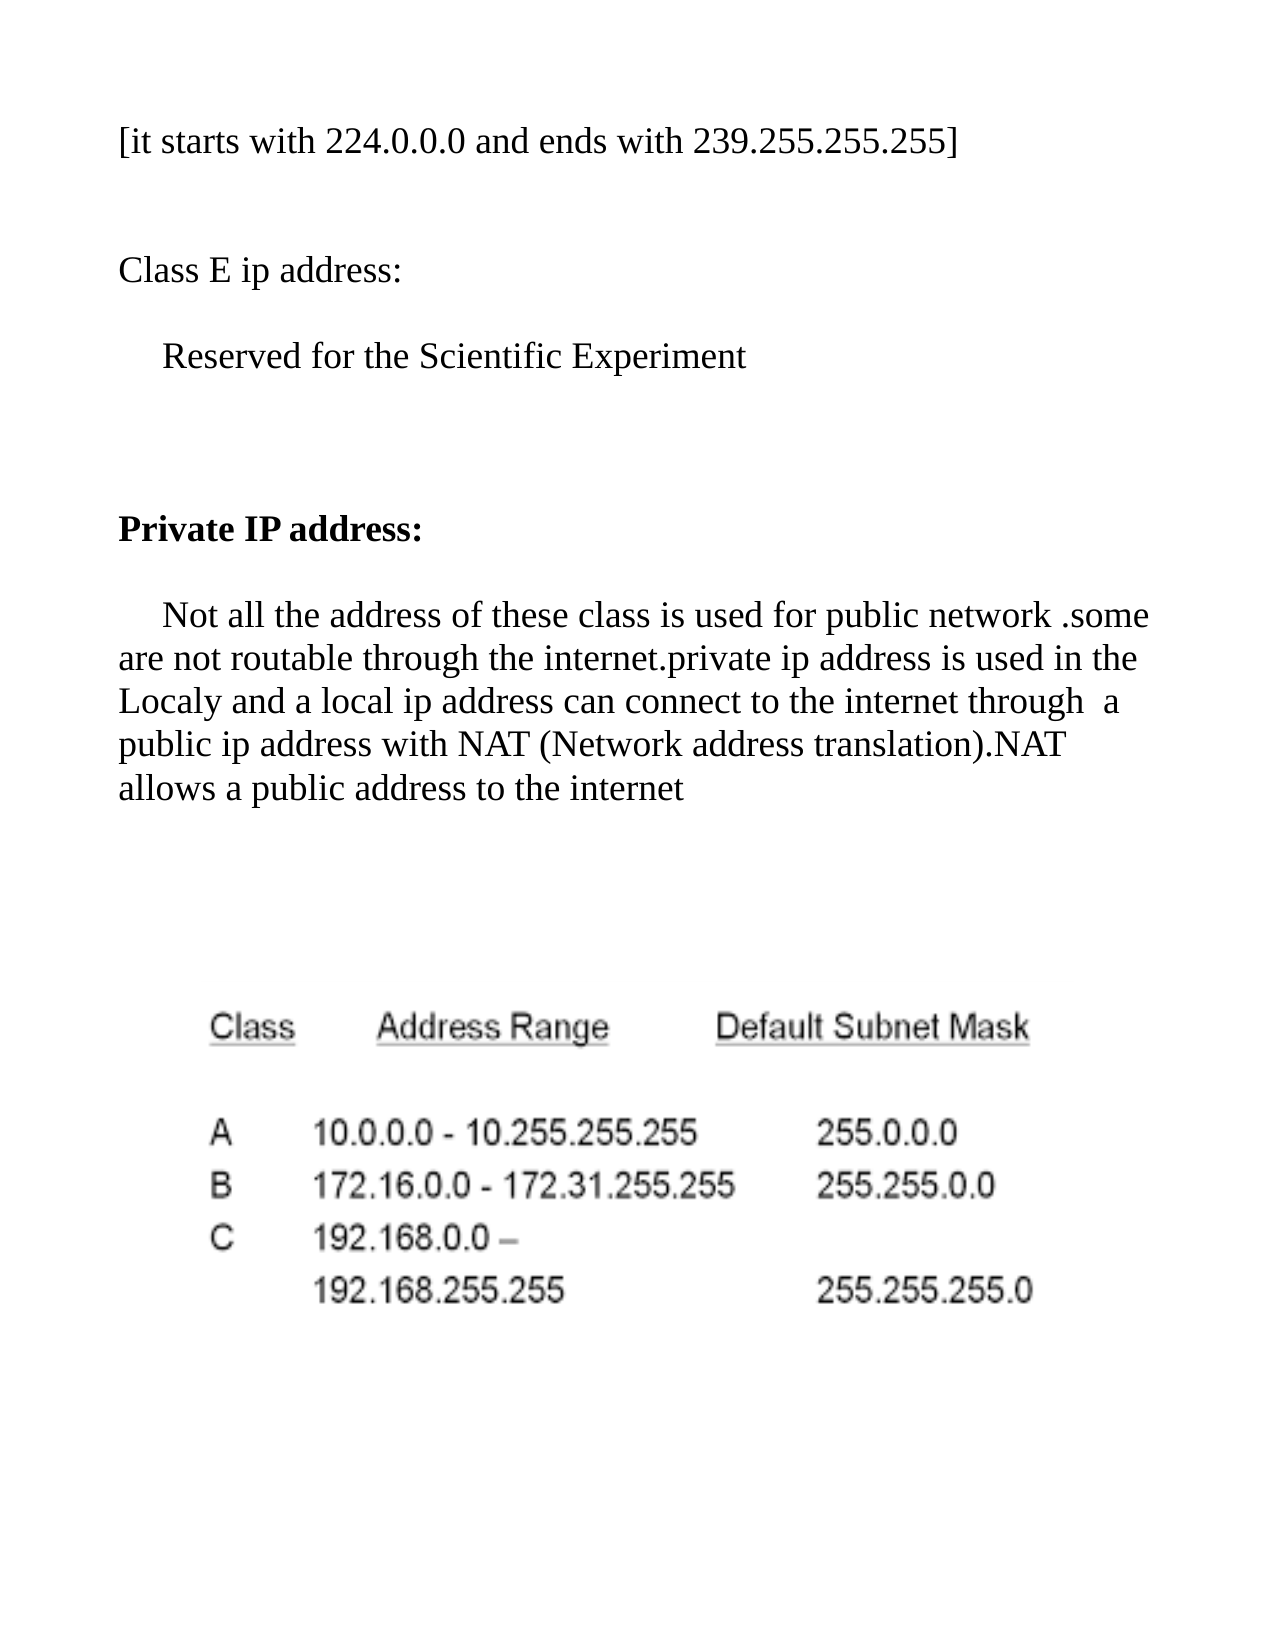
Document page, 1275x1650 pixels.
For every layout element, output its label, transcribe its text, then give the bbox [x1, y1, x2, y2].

text Reserved for the Scientific Experiment [118, 334, 1157, 377]
picture [201, 980, 1074, 1360]
text [it starts with 224.0.0.0 and ends with 239.255.255.255] [118, 118, 1157, 161]
text Private IP address: [118, 506, 1157, 549]
text Not all the address of these class is used for public network .some are not routable through the internet.private ip address is used in the Localy and a local ip address can connect to the internet through a public ip address with NAT (Network address translation).NAT allows a public address to the internet [118, 592, 1157, 808]
text Class E ip address: [118, 247, 1157, 291]
